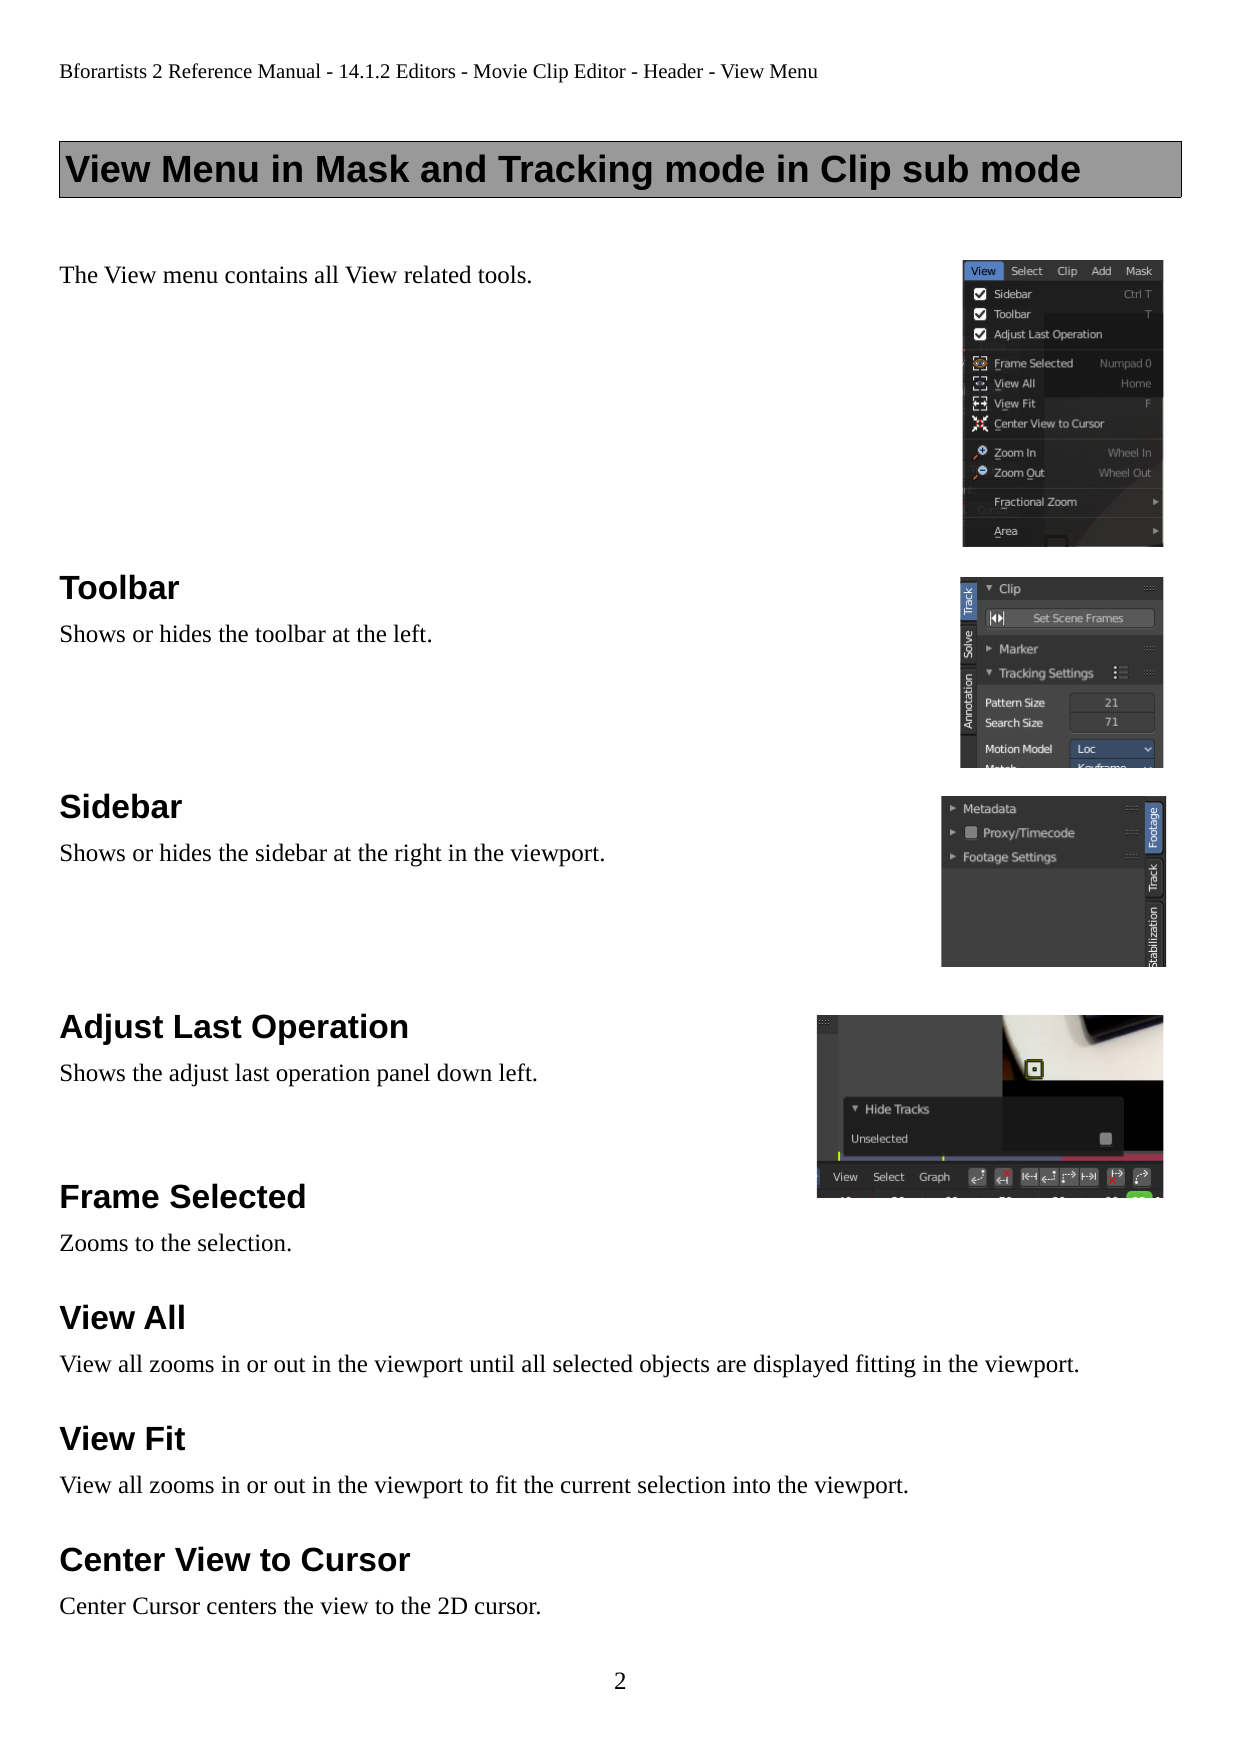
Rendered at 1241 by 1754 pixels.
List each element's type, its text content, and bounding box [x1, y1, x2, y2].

picture [816, 1015, 1164, 1198]
text The View menu contains all View related tools. [59, 260, 962, 289]
text Shows or hides the sidebar at the right in the viewport. [59, 838, 941, 867]
text Shows the adjust last operation panel down left. [59, 1058, 816, 1086]
subtitle View Fit [59, 1419, 1181, 1457]
subtitle Toolbar [59, 568, 1181, 607]
picture [941, 796, 1167, 967]
subtitle Sidebar [59, 787, 1181, 826]
subtitle Adjust Last Operation [59, 1007, 1181, 1045]
text Zooms to the selection. [59, 1228, 1181, 1257]
text View all zooms in or out in the viewport to fit the current selection into the viewport. [59, 1470, 1181, 1499]
text Center Cursor centers the view to the 2D cursor. [59, 1591, 1181, 1620]
table_header View Menu in Mask and Tracking mode in Clip sub mode [60, 142, 1181, 197]
picture [962, 260, 1164, 547]
text View all zooms in or out in the viewport until all selected objects are displayed fitting in the viewport. [59, 1349, 1181, 1378]
subtitle Center View to Cursor [59, 1540, 1181, 1578]
subtitle Frame Selected [59, 1177, 1181, 1215]
picture [960, 577, 1164, 768]
subtitle View All [59, 1298, 1181, 1336]
text Shows or hides the toolbar at the left. [59, 619, 960, 648]
